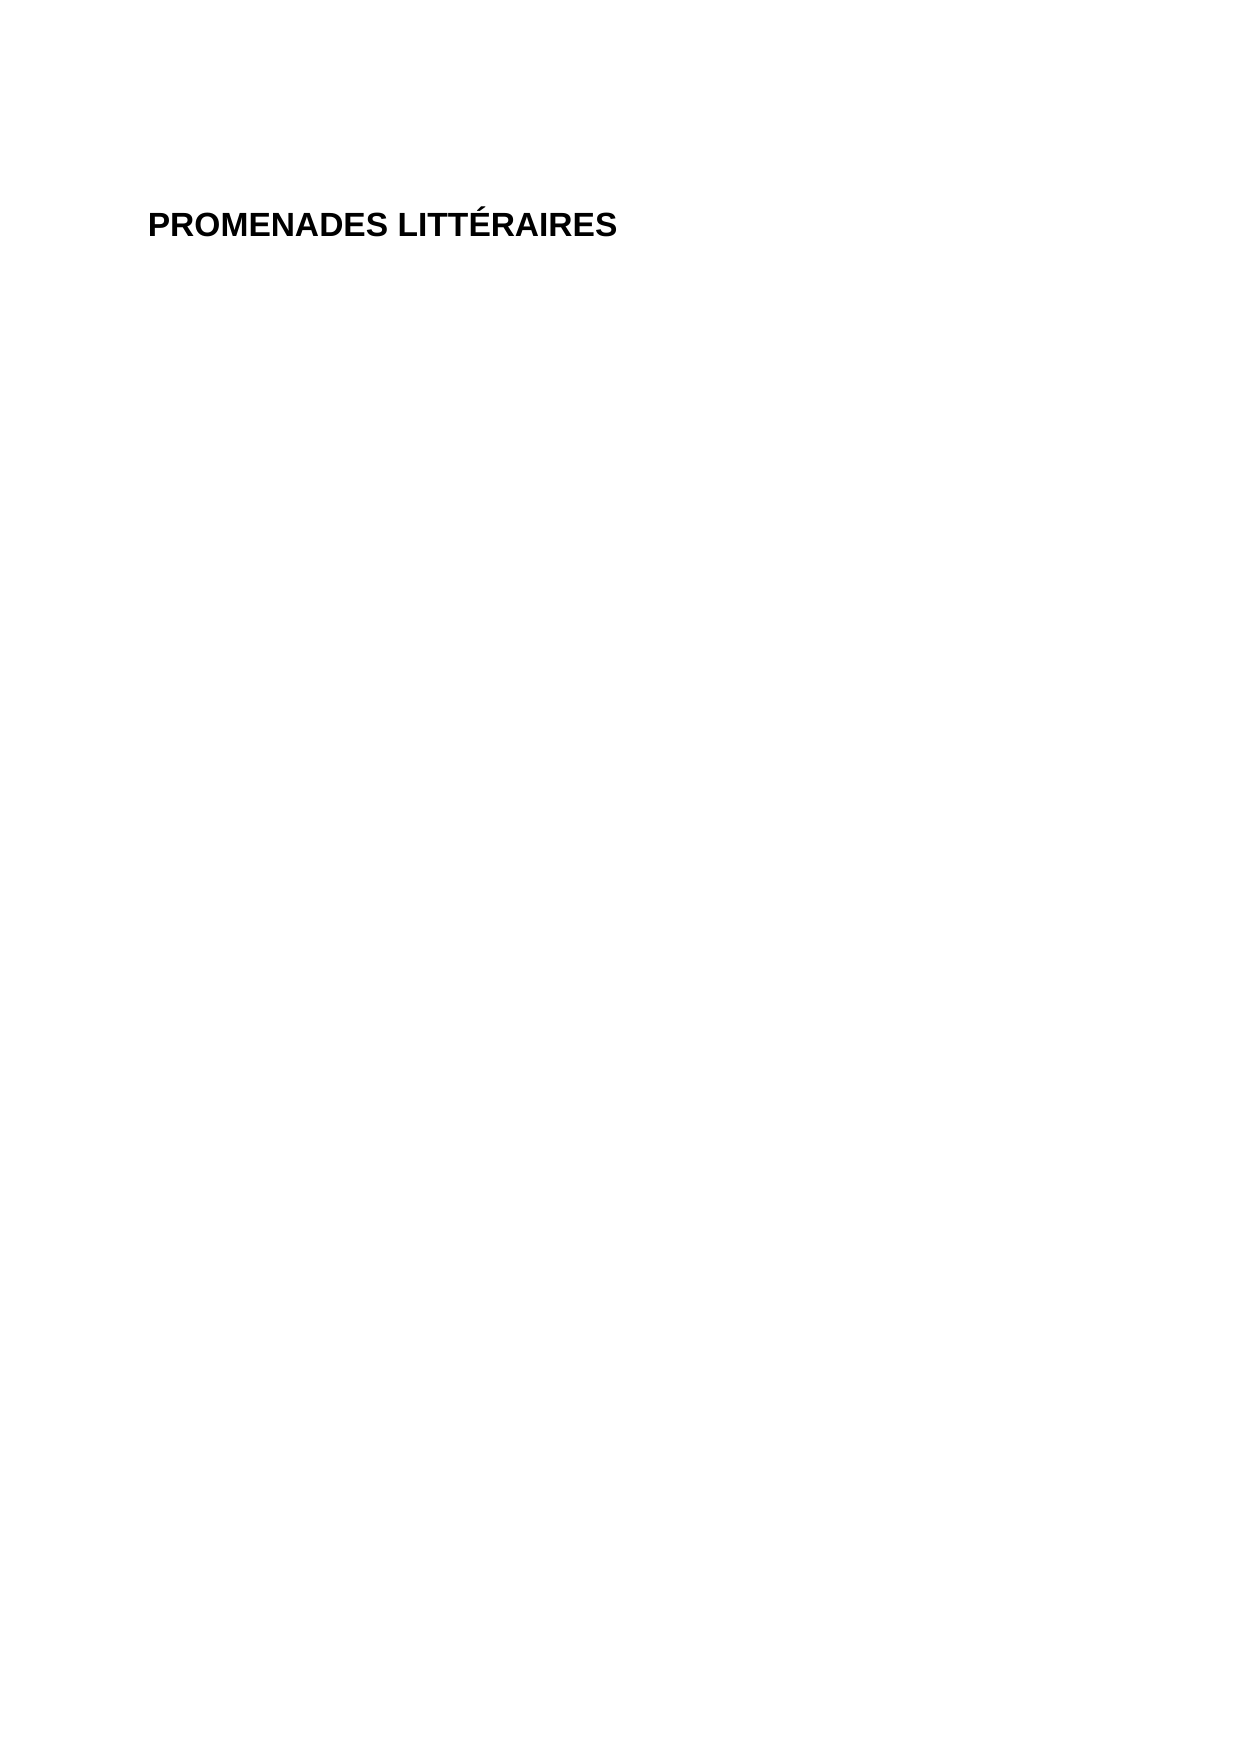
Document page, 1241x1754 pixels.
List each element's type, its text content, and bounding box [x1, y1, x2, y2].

subtitle PROMENADES LITTÉRAIRES [148, 205, 1093, 243]
